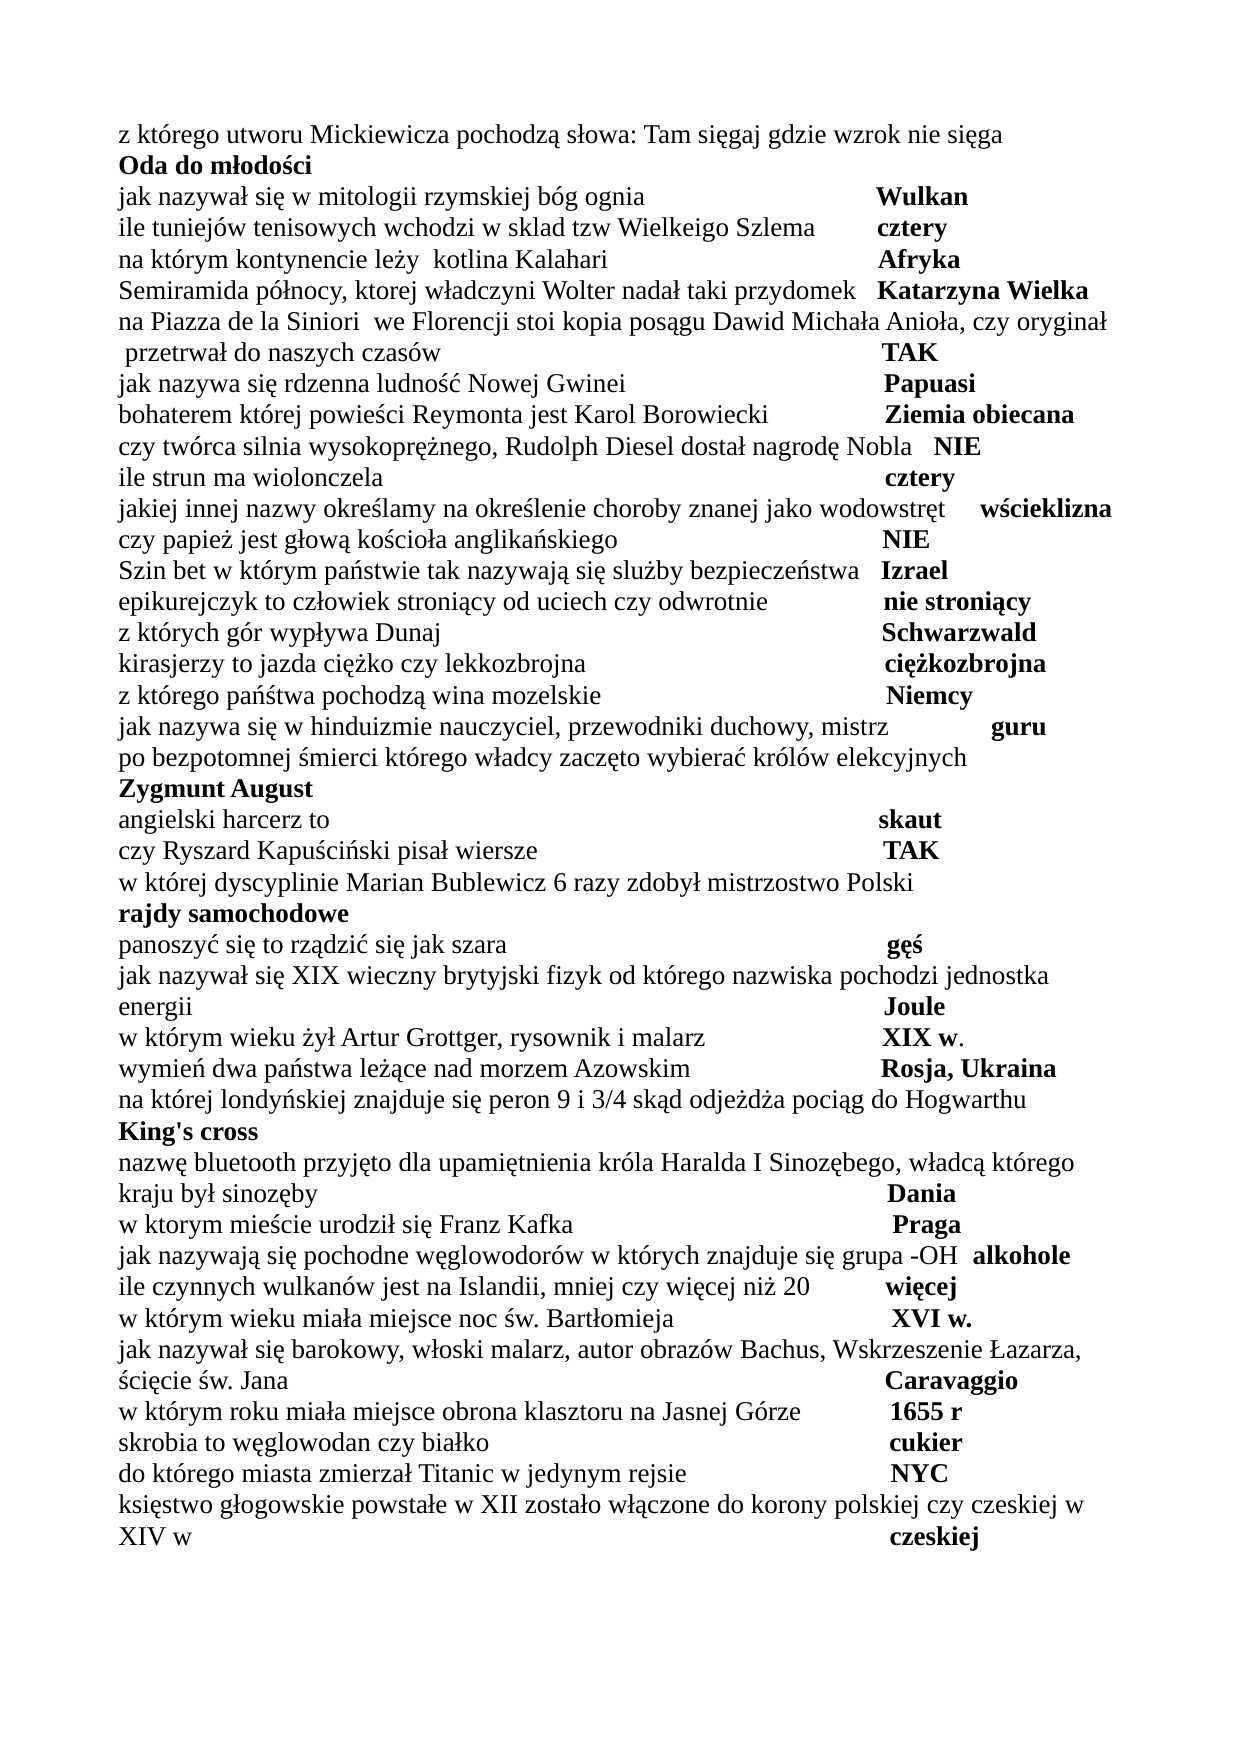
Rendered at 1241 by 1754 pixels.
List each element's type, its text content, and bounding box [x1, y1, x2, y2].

text czy twórca silnia wysokoprężnego, Rudolph Diesel dostał nagrodę Nobla NIE [118, 429, 1122, 461]
text wymień dwa państwa leżące nad morzem Azowskim Rosja, Ukraina [118, 1052, 1122, 1084]
text jak nazywał się barokowy, włoski malarz, autor obrazów Bachus, Wskrzeszenie Łazarza, [118, 1333, 1122, 1364]
text z którego pańśtwa pochodzą wina mozelskie Niemcy [118, 679, 1122, 710]
text jak nazywał się w mitologii rzymskiej bóg ognia Wulkan [118, 180, 1122, 212]
text ścięcie św. Jana Caravaggio [118, 1364, 1122, 1395]
text kirasjerzy to jazda ciężko czy lekkozbrojna ciężkozbrojna [118, 648, 1122, 679]
text nazwę bluetooth przyjęto dla upamiętnienia króla Haralda I Sinozębego, władcą którego kraju był sinozęby Dania [118, 1146, 1122, 1208]
text na której londyńskiej znajduje się peron 9 i 3/4 skąd odjeżdża pociąg do Hogwarthu [118, 1084, 1122, 1115]
text bohaterem której powieści Reymonta jest Karol Borowiecki Ziemia obiecana [118, 398, 1122, 429]
text w którym wieku żył Artur Grottger, rysownik i malarz XIX w. [118, 1021, 1122, 1052]
text na którym kontynencie leży kotlina Kalahari Afryka [118, 243, 1122, 274]
text Zygmunt August [118, 772, 1122, 803]
text w ktorym mieście urodził się Franz Kafka Praga [118, 1208, 1122, 1239]
text Semiramida północy, ktorej władczyni Wolter nadał taki przydomek Katarzyna Wielka [118, 274, 1122, 305]
text rajdy samochodowe [118, 897, 1122, 928]
text jak nazywają się pochodne węglowodorów w których znajduje się grupa -OH alkohole [118, 1239, 1122, 1271]
text Oda do młodości [118, 149, 1122, 180]
text Szin bet w którym państwie tak nazywają się slużby bezpieczeństwa Izrael [118, 554, 1122, 585]
text na Piazza de la Siniori we Florencji stoi kopia posągu Dawid Michała Anioła, czy oryginał [118, 305, 1122, 336]
text w którym wieku miała miejsce noc św. Bartłomieja XVI w. [118, 1302, 1122, 1333]
text przetrwał do naszych czasów TAK [118, 336, 1122, 367]
text skrobia to węglowodan czy białko cukier [118, 1426, 1122, 1457]
text angielski harcerz to skaut [118, 803, 1122, 834]
text w którym roku miała miejsce obrona klasztoru na Jasnej Górze 1655 r [118, 1395, 1122, 1426]
text do którego miasta zmierzał Titanic w jedynym rejsie NYC [118, 1457, 1122, 1488]
text z którego utworu Mickiewicza pochodzą słowa: Tam sięgaj gdzie wzrok nie sięga [118, 118, 1122, 149]
text w której dyscyplinie Marian Bublewicz 6 razy zdobył mistrzostwo Polski [118, 866, 1122, 897]
text panoszyć się to rządzić się jak szara gęś [118, 928, 1122, 959]
text King's cross [118, 1115, 1122, 1146]
text jakiej innej nazwy określamy na określenie choroby znanej jako wodowstręt wścieklizna [118, 492, 1122, 523]
text ile strun ma wiolonczela cztery [118, 461, 1122, 492]
text czy Ryszard Kapuściński pisał wiersze TAK [118, 834, 1122, 866]
text księstwo głogowskie powstałe w XII zostało włączone do korony polskiej czy czeskiej w XIV w czeskiej [118, 1488, 1122, 1551]
text z których gór wypływa Dunaj Schwarzwald [118, 616, 1122, 648]
text po bezpotomnej śmierci którego władcy zaczęto wybierać królów elekcyjnych [118, 741, 1122, 772]
text jak nazywał się XIX wieczny brytyjski fizyk od którego nazwiska pochodzi jednostka energii Joule [118, 959, 1122, 1021]
text ile tuniejów tenisowych wchodzi w sklad tzw Wielkeigo Szlema cztery [118, 212, 1122, 243]
text epikurejczyk to człowiek stroniący od uciech czy odwrotnie nie stroniący [118, 585, 1122, 616]
text czy papież jest głową kościoła anglikańskiego NIE [118, 523, 1122, 554]
text jak nazywa się rdzenna ludność Nowej Gwinei Papuasi [118, 367, 1122, 398]
text jak nazywa się w hinduizmie nauczyciel, przewodniki duchowy, mistrz guru [118, 710, 1122, 741]
text ile czynnych wulkanów jest na Islandii, mniej czy więcej niż 20 więcej [118, 1271, 1122, 1302]
